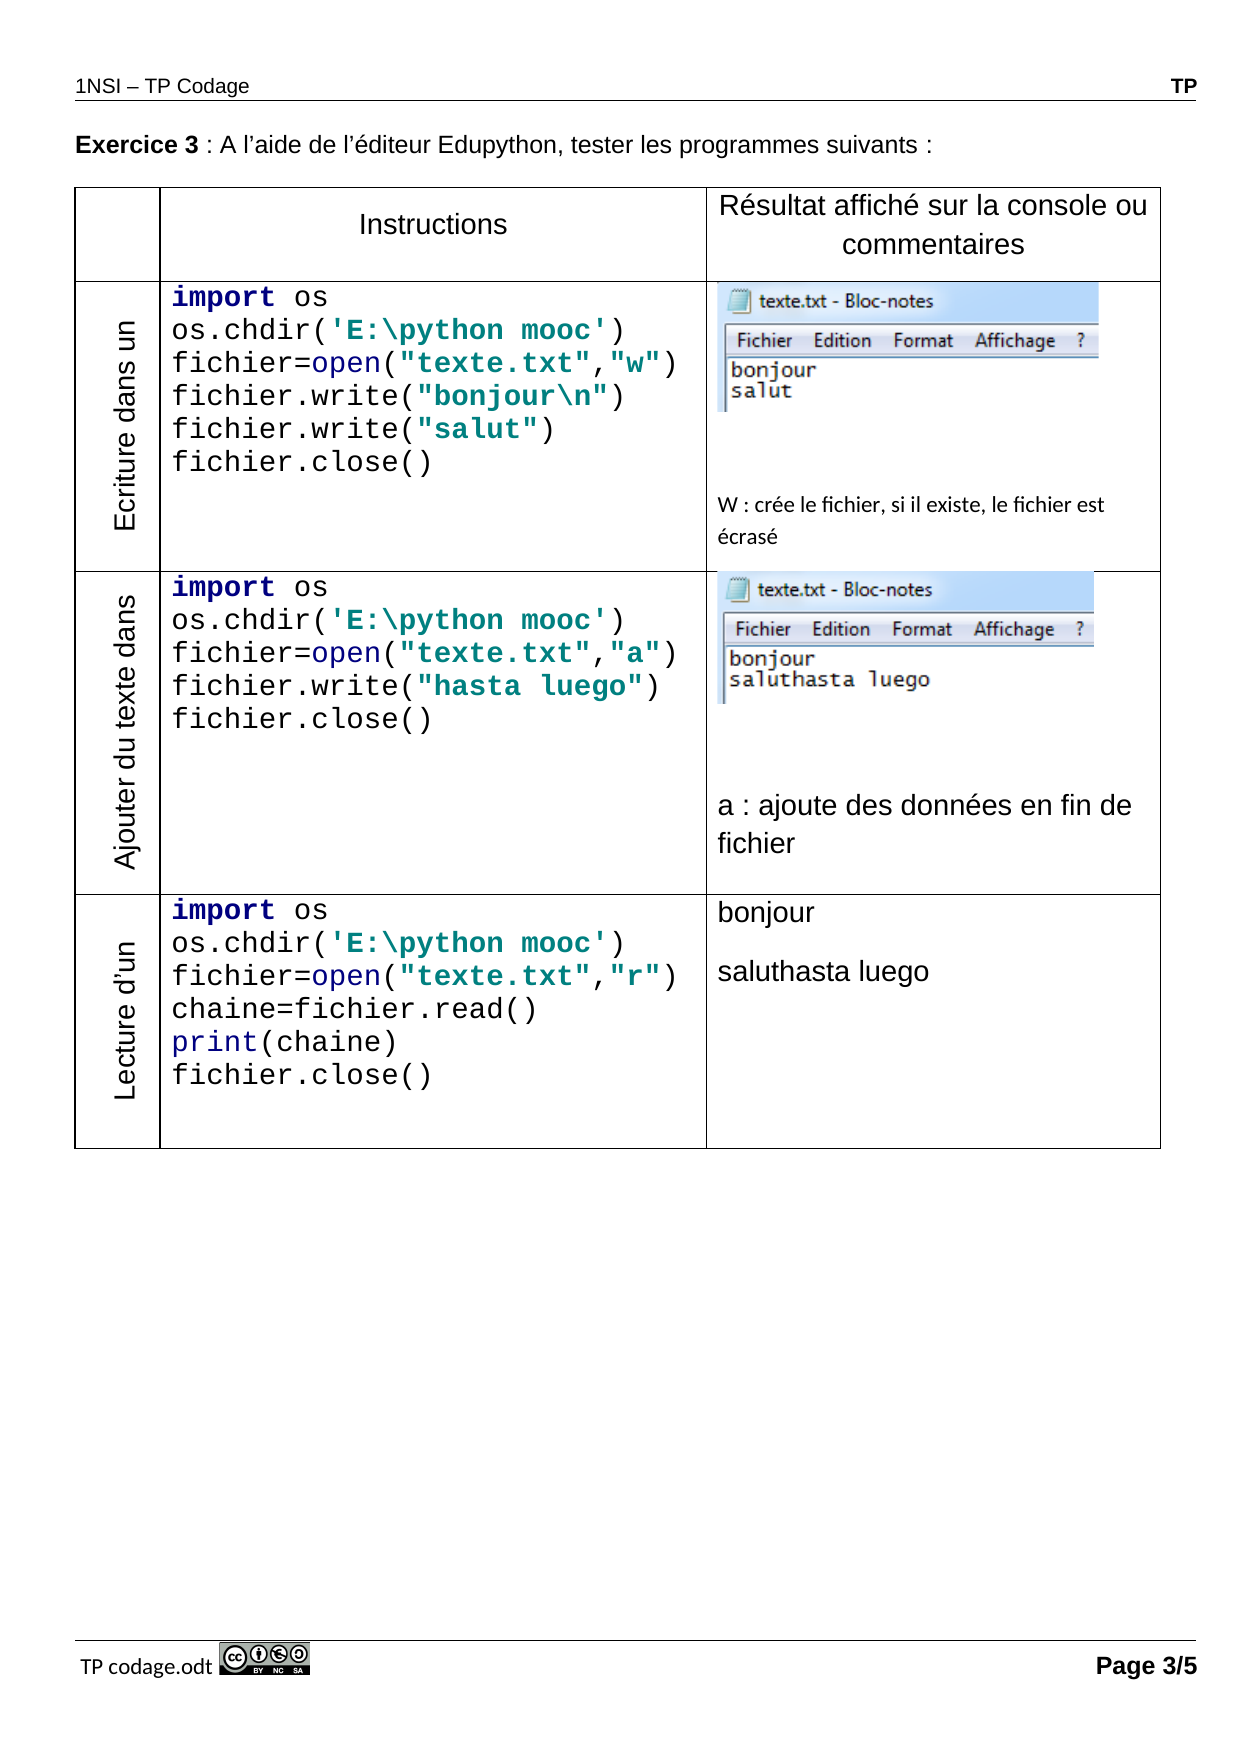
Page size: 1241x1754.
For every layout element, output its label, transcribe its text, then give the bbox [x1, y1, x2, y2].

table_cell Ecriture dans un fichier texte [76, 282, 159, 571]
table_cell Lecture d’un fichier texte [76, 895, 159, 1147]
table_cell bonjour saluthasta luego [707, 895, 1160, 1147]
table_header Instructions [161, 188, 706, 281]
table_cell W : crée le fichier, si il existe, le fichier est écrasé [707, 282, 1160, 571]
table_cell import os os.chdir('E:\python mooc') fichier=open("texte.txt","w") fichier.write("bonjour\n") fichier.write("salut") fichier.close() [161, 282, 706, 571]
table_cell import os os.chdir('E:\python mooc') fichier=open("texte.txt","r") chaine=fichier.read() print(chaine) fichier.close() [161, 895, 706, 1147]
text Exercice 3 : A l’aide de l’éditeur Edupython, tester les programmes suivants : [75, 129, 1196, 158]
table_cell a : ajoute des données en fin de fichier [707, 572, 1160, 894]
table_cell Ajouter du texte dans un fichier [76, 572, 159, 894]
table_header Résultat affiché sur la console ou commentaires [707, 188, 1160, 281]
table_cell import os os.chdir('E:\python mooc') fichier=open("texte.txt","a") fichier.write("hasta luego") fichier.close() [161, 572, 706, 894]
table_header [76, 188, 159, 281]
picture [219, 1642, 310, 1675]
